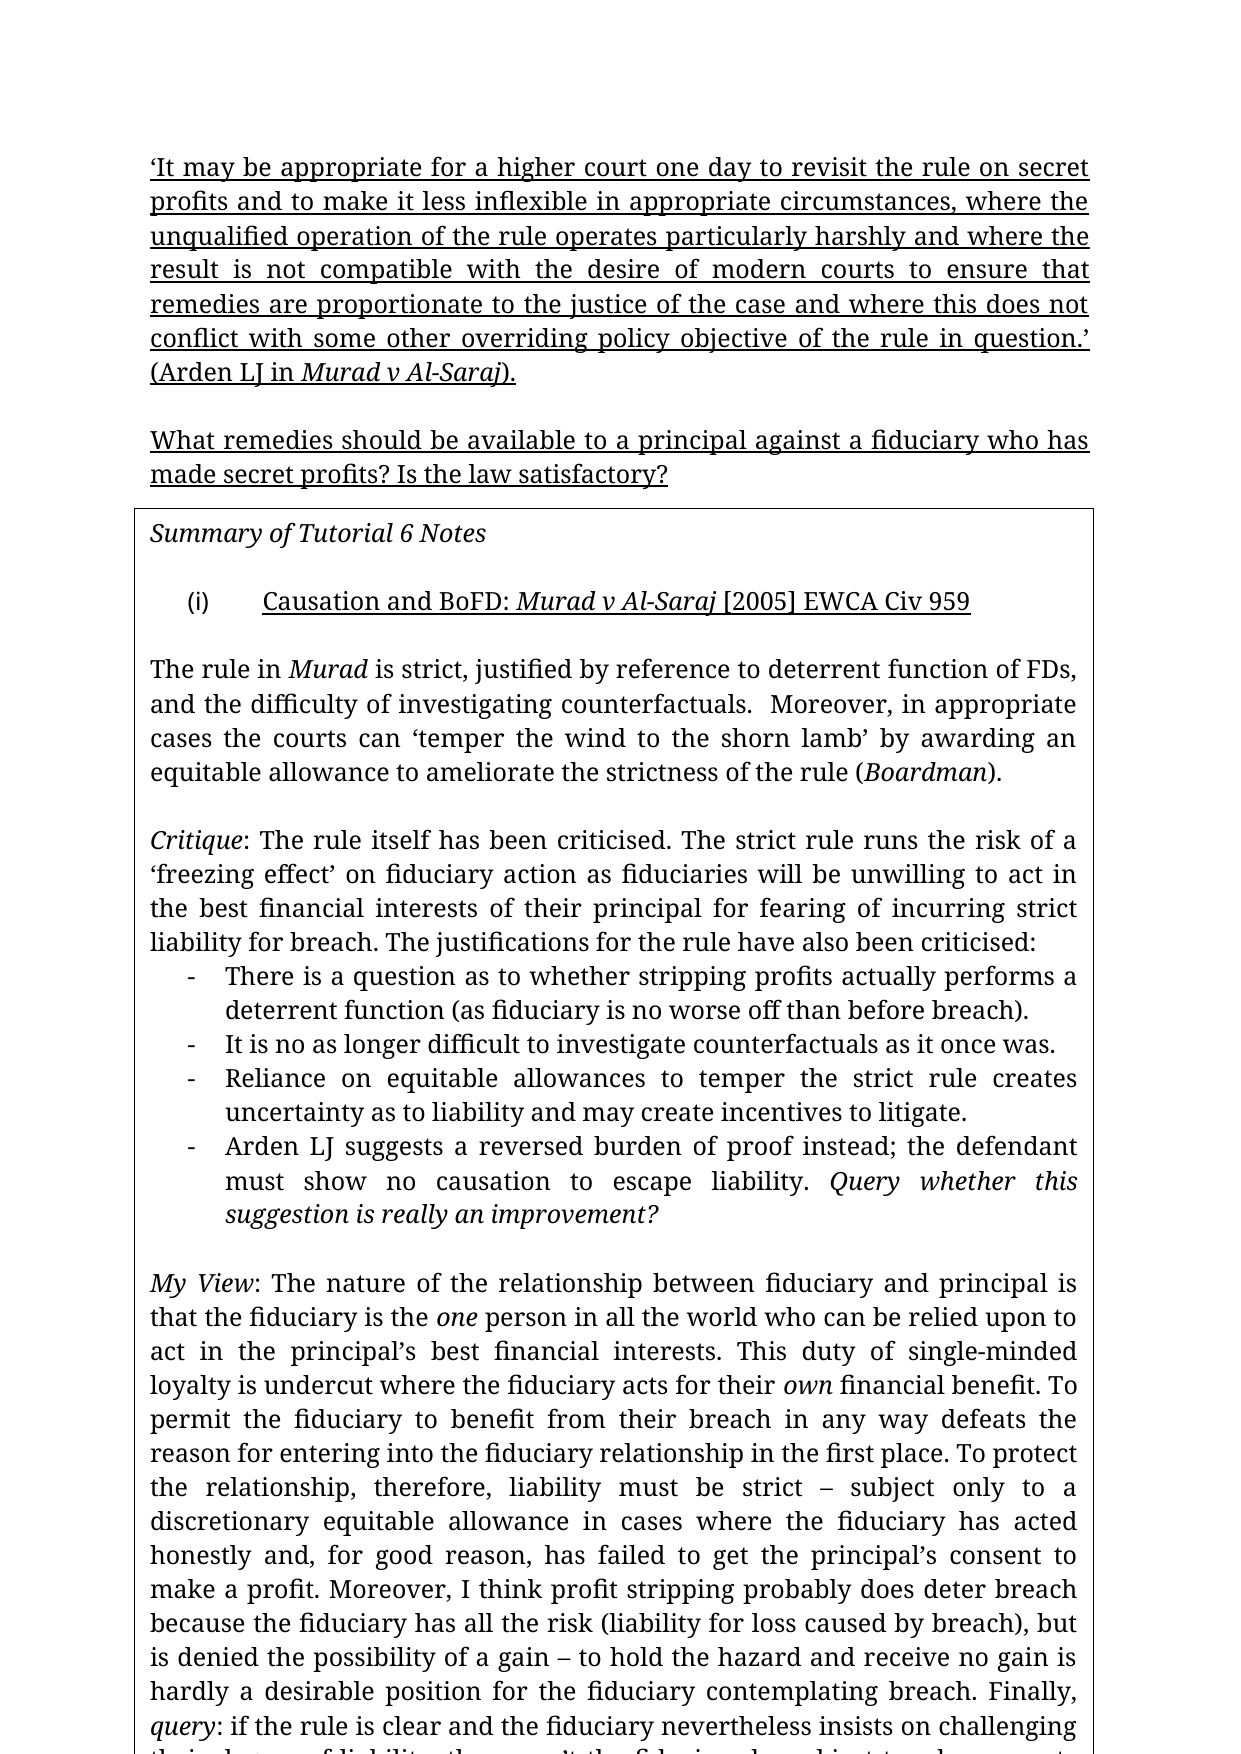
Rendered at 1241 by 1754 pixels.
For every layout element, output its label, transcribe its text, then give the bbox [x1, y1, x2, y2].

subtitle Causation and BoFD: Murad v Al-Saraj [2005] EWCA Civ 959 [187, 584, 1078, 618]
subtitle It is no as longer difficult to investigate counterfactuals as it once was. [187, 1027, 1078, 1061]
subtitle remedies are proportionate to the justice of the case and where this does not conflict with some other overriding policy objective of the rule in question.’ [150, 283, 1090, 349]
subtitle The rule in Murad is strict, justified by reference to deterrent function of FDs, and the difficulty of investigating counterfactuals. Moreover, in appropriate cases the courts can ‘temper the wind to the shorn lamb’ by awarding an equitable allowance to ameliorate the strictness of the rule (Boardman). [150, 652, 1078, 788]
subtitle Summary of Tutorial 6 Notes [150, 516, 1078, 550]
subtitle My View: The nature of the relationship between fiduciary and principal is that the fiduciary is the one person in all the world who can be relied upon to act in the principal’s best financial interests. This duty of single-minded loyalty is undercut where the fiduciary acts for their own financial benefit. To permit the fiduciary to benefit from their breach in any way defeats the reason for entering into the fiduciary relationship in the first place. To protect the relationship, therefore, liability must be strict – subject only to a discretionary equitable allowance in cases where the fiduciary has acted honestly and, for good reason, has failed to get the principal’s consent to make a profit. Moreover, I think profit stripping probably does deter breach because the fiduciary has all the risk (liability for loss caused by breach), but is denied the possibility of a gain – to hold the hazard and receive no gain is hardly a desirable position for the fiduciary contemplating breach. Finally, query: if the rule is clear and the fiduciary nevertheless insists on challenging their degree of liability, then won’t the fiduciary be subject to adverse costs orders in any subsequent litigation? [150, 1265, 1078, 1754]
subtitle ‘It may be appropriate for a higher court one day to revisit the rule on secret [150, 150, 1090, 179]
subtitle result is not compatible with the desire of modern courts to ensure that [150, 249, 1090, 281]
subtitle (Arden LJ in Murad v Al-Saraj). [150, 351, 1090, 388]
text What remedies should be available to a principal against a fiduciary who has [150, 422, 1090, 451]
text made secret profits? Is the law satisfactory? [150, 453, 1090, 491]
subtitle Critique: The rule itself has been criticised. The strict rule runs the risk of a ‘freezing effect’ on fiduciary action as fiduciaries will be unwilling to act in the best financial interests of their principal for fearing of incurring strict liability for breach. The justifications for the rule have also been criticised: [150, 822, 1078, 959]
subtitle Reliance on equitable allowances to temper the strict rule creates uncertainty as to liability and may create incentives to litigate. [187, 1061, 1078, 1129]
subtitle profits and to make it less inflexible in appropriate circumstances, where the unqualified operation of the rule operates particularly harshly and where the [150, 181, 1090, 247]
subtitle Arden LJ suggests a reversed burden of proof instead; the defendant must show no causation to escape liability. Query whether this suggestion is really an improvement? [187, 1129, 1078, 1231]
subtitle There is a question as to whether stripping profits actually performs a deterrent function (as fiduciary is no worse off than before breach). [187, 959, 1078, 1027]
